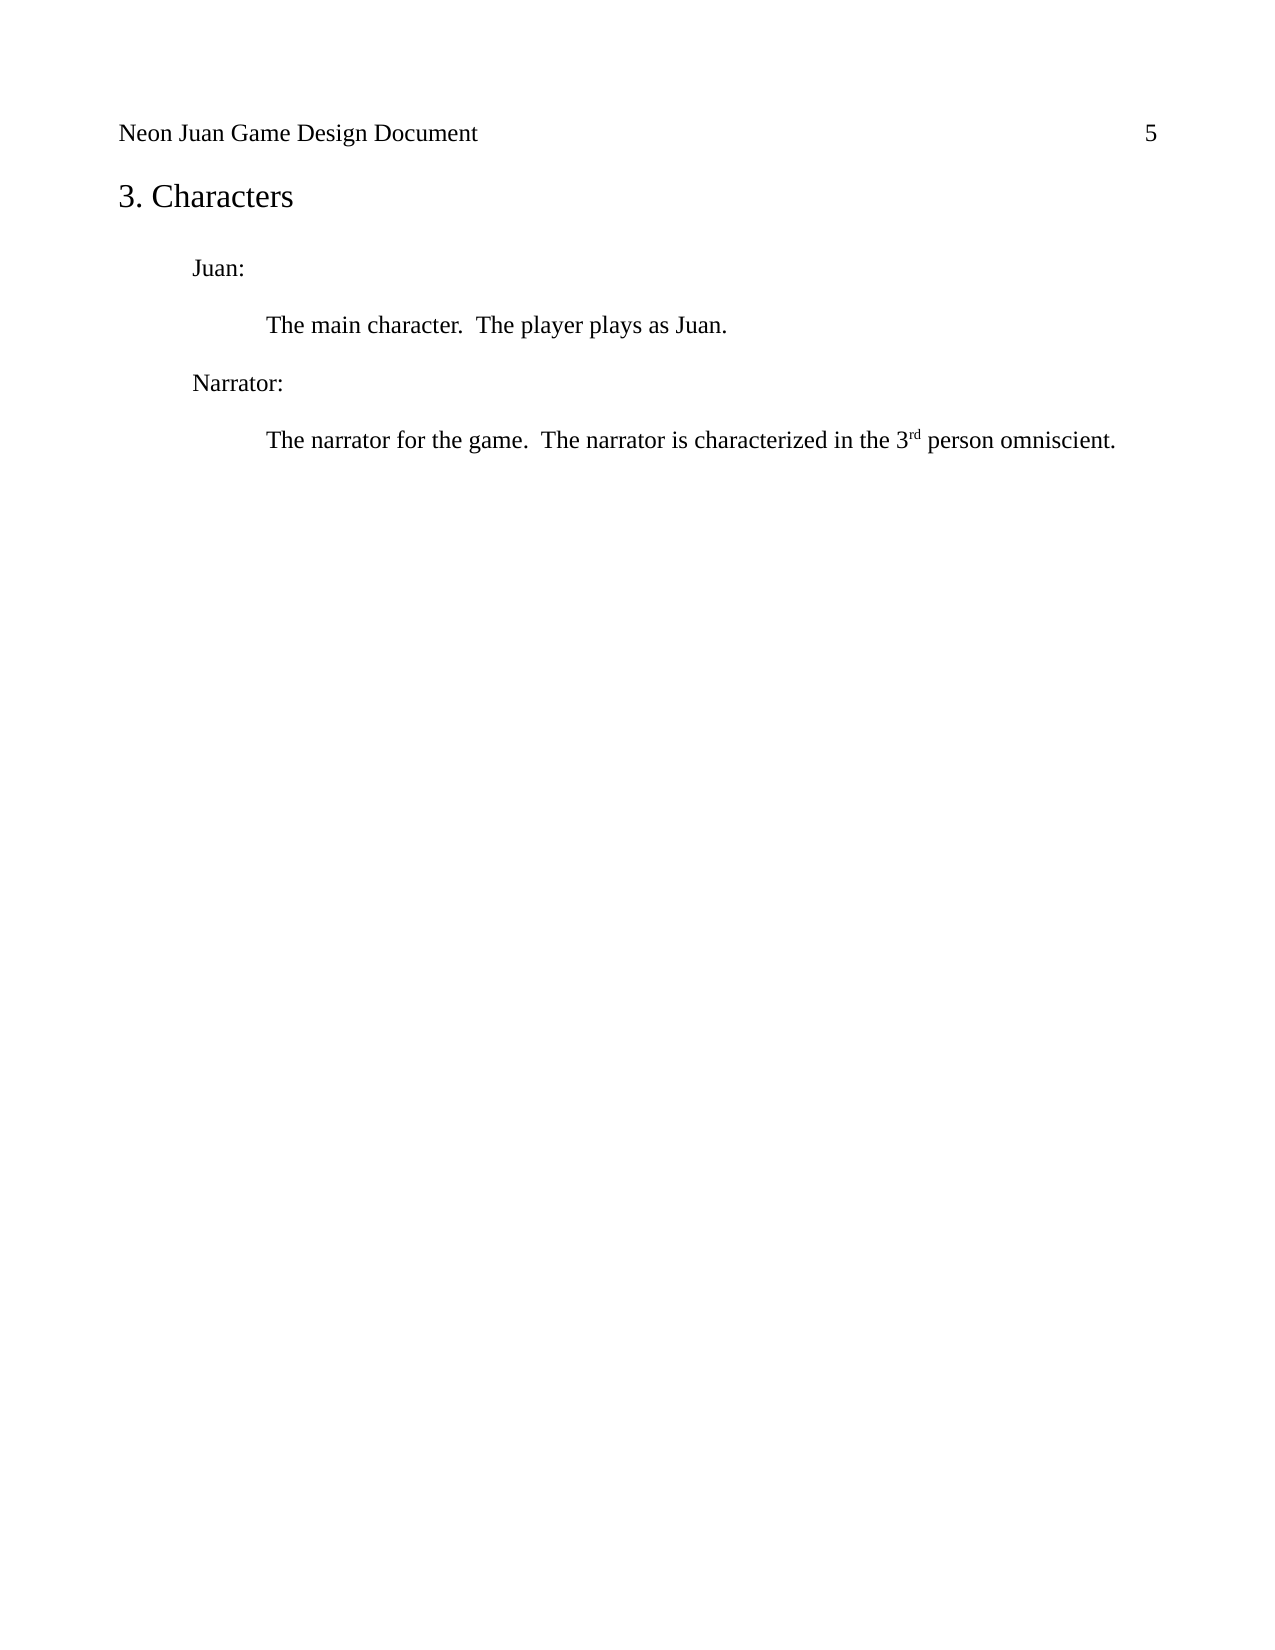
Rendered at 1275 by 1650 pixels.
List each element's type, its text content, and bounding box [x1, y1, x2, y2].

text The narrator for the game. The narrator is characterized in the 3rd person omniscient. [118, 426, 1157, 454]
text Narrator: [118, 368, 1157, 397]
text 3. Characters [118, 176, 1157, 215]
text The main character. The player plays as Juan. [118, 311, 1157, 339]
text Juan: [118, 253, 1157, 282]
